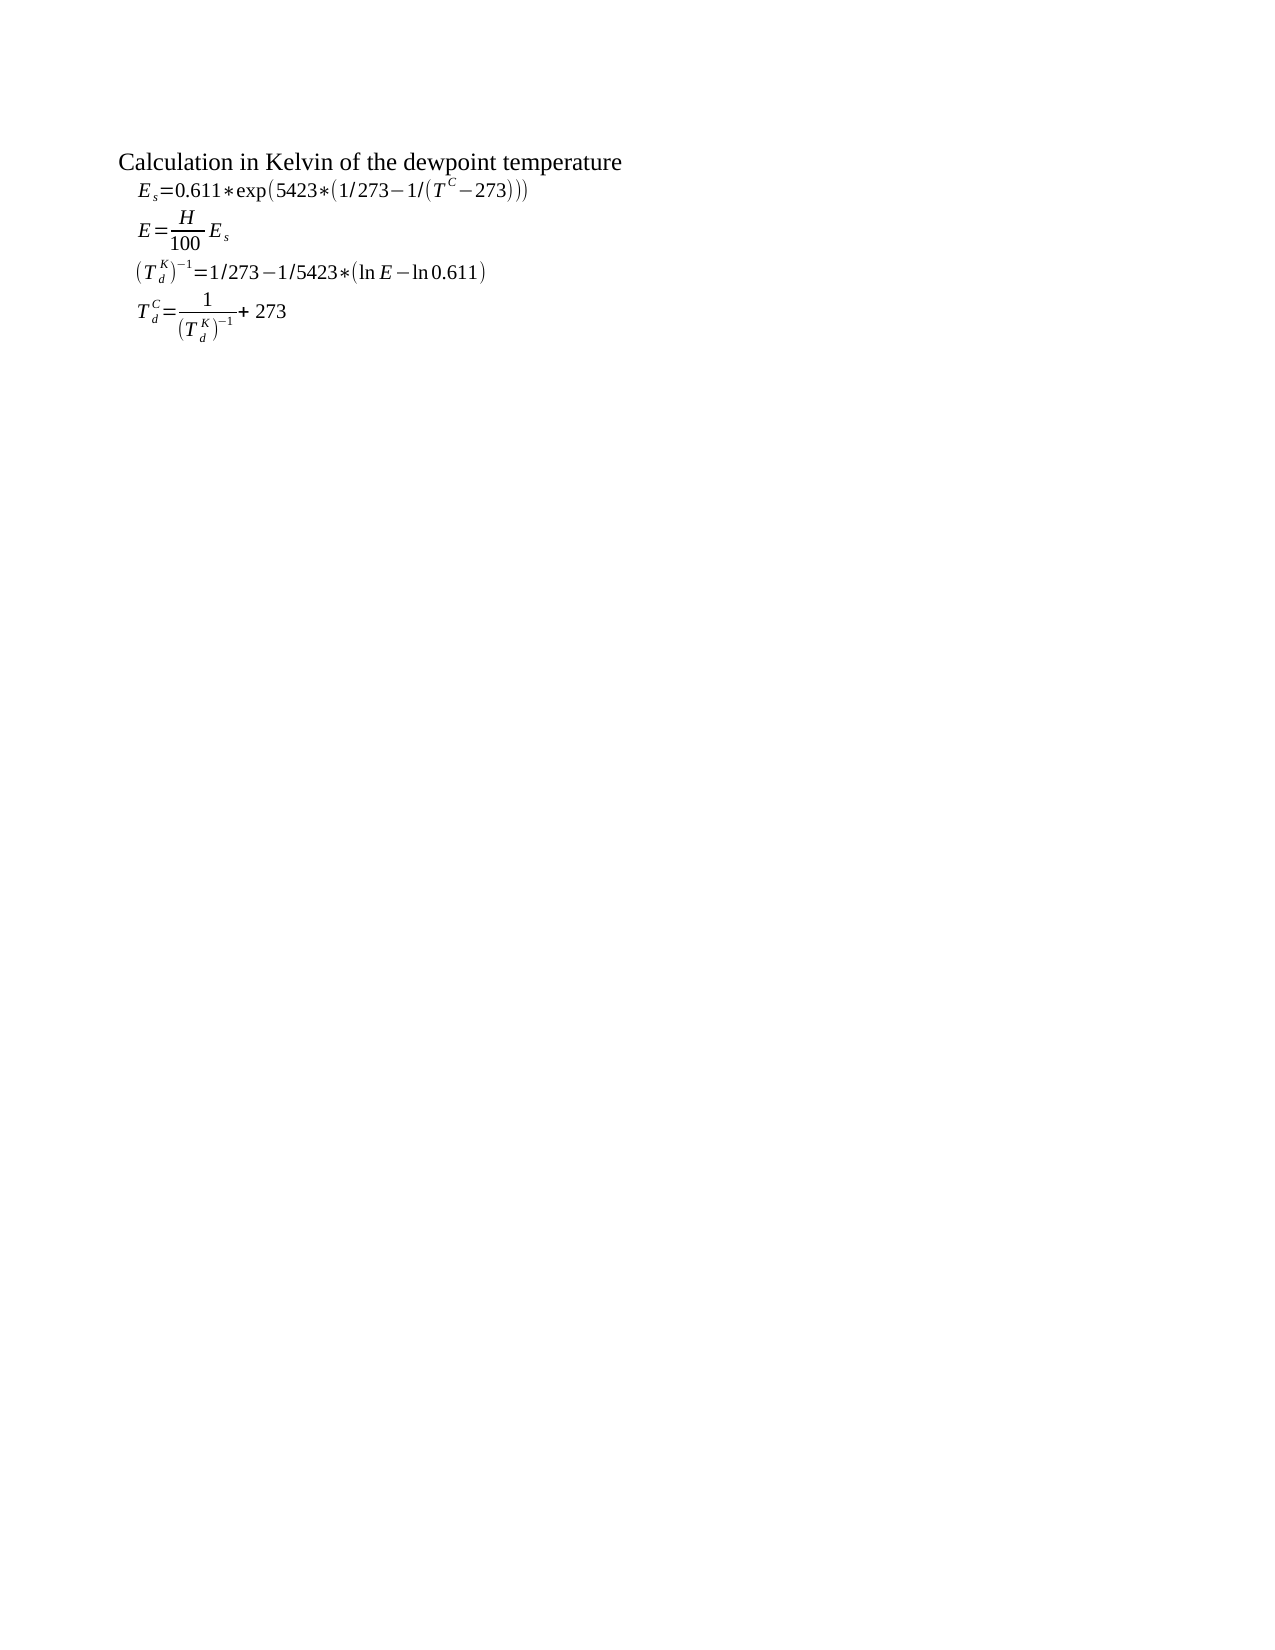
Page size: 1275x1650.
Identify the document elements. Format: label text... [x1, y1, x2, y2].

text Calculation in Kelvin of the dewpoint temperature [118, 147, 1157, 176]
